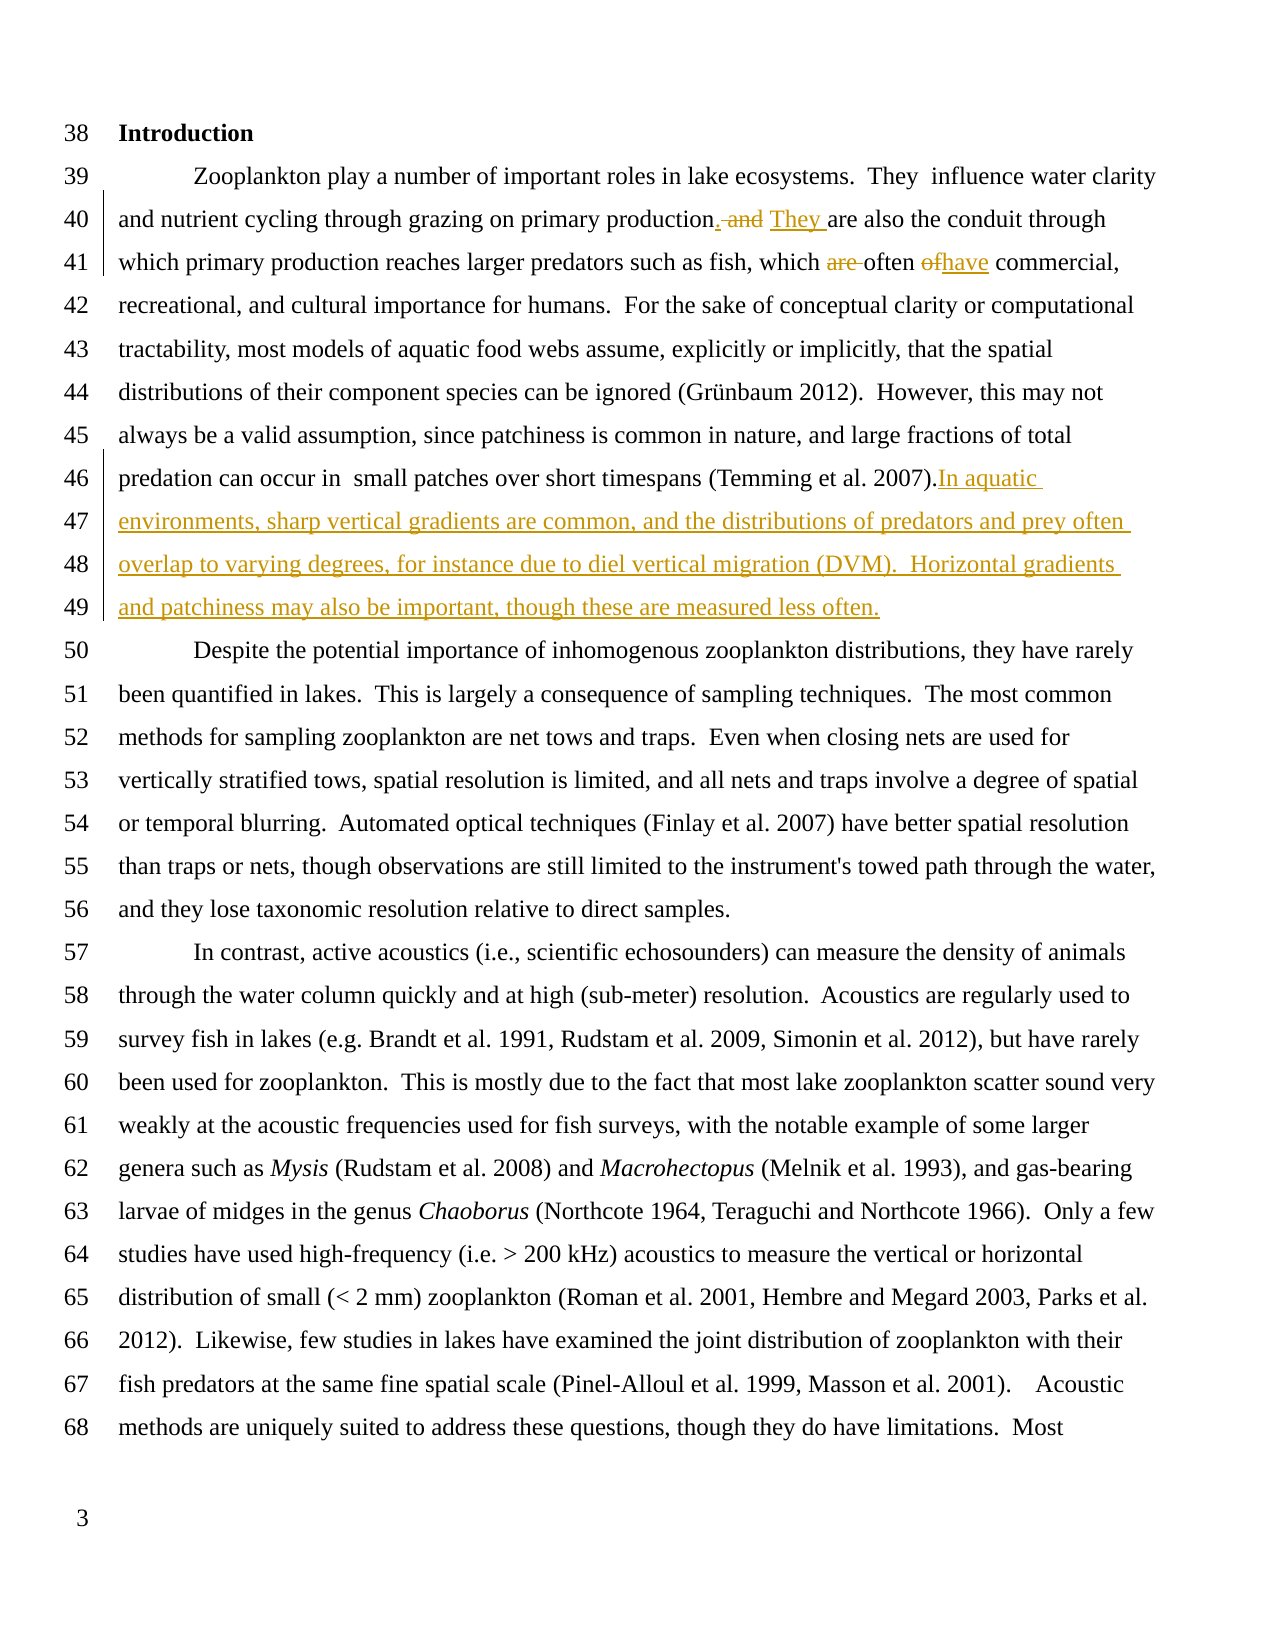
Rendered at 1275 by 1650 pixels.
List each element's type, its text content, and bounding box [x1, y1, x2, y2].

text Zooplankton play a number of important roles in lake ecosystems. They influence water clarity and nutrient cycling through grazing on primary production. They are also the conduit through which primary production reaches larger predators such as fish, which often have commercial, recreational, and cultural importance for humans. For the sake of conceptual clarity or computational tractability, most models of aquatic food webs assume, explicitly or implicitly, that the spatial distributions of their component species can be ignored (Grünbaum 2012)⁠. However, this may not always be a valid assumption, since patchiness is common in nature, and large fractions of total predation can occur in small patches over short timespans (Temming et al. 2007)⁠.In aquatic environments, sharp vertical gradients are common, and the distributions of predators and prey often overlap to varying degrees, for instance due to diel vertical migration (DVM). Horizontal gradients and patchiness may also be important, though these are measured less often. [118, 161, 1157, 621]
text Introduction [118, 118, 1157, 147]
text Despite the potential importance of inhomogenous zooplankton distributions, they have rarely been quantified in lakes. This is largely a consequence of sampling techniques. The most common methods for sampling zooplankton are net tows and traps. Even when closing nets are used for vertically stratified tows, spatial resolution is limited, and all nets and traps involve a degree of spatial or temporal blurring. Automated optical techniques (Finlay et al. 2007)⁠ have better spatial resolution than traps or nets, though observations are still limited to the instrument's towed path through the water, and they lose taxonomic resolution relative to direct samples. [118, 636, 1157, 923]
text In contrast, active acoustics (i.e., scientific echosounders) can measure the density of animals through the water column quickly and at high (sub-meter) resolution. Acoustics are regularly used to survey fish in lakes (e.g. Brandt et al. 1991, Rudstam et al. 2009, Simonin et al. 2012)⁠, but have rarely been used for zooplankton. This is mostly due to the fact that most lake zooplankton scatter sound very weakly at the acoustic frequencies used for fish surveys, with the notable example of some larger genera such as Mysis (Rudstam et al. 2008)⁠ and Macrohectopus (Melnik et al. 1993)⁠, and gas-bearing larvae of midges in the genus Chaoborus (Northcote 1964, Teraguchi and Northcote 1966)⁠. Only a few studies have used high-frequency (i.e. > 200 kHz) acoustics to measure the vertical or horizontal distribution of small (< 2 mm) zooplankton (Roman et al. 2001, Hembre and Megard 2003, Parks et al. 2012)⁠. Likewise, few studies in lakes have examined the joint distribution of zooplankton with their fish predators at the same fine spatial scale (Pinel-Alloul et al. 1999, Masson et al. 2001)⁠. Acoustic methods are uniquely suited to address these questions, though they do have limitations. Most [118, 937, 1157, 1441]
